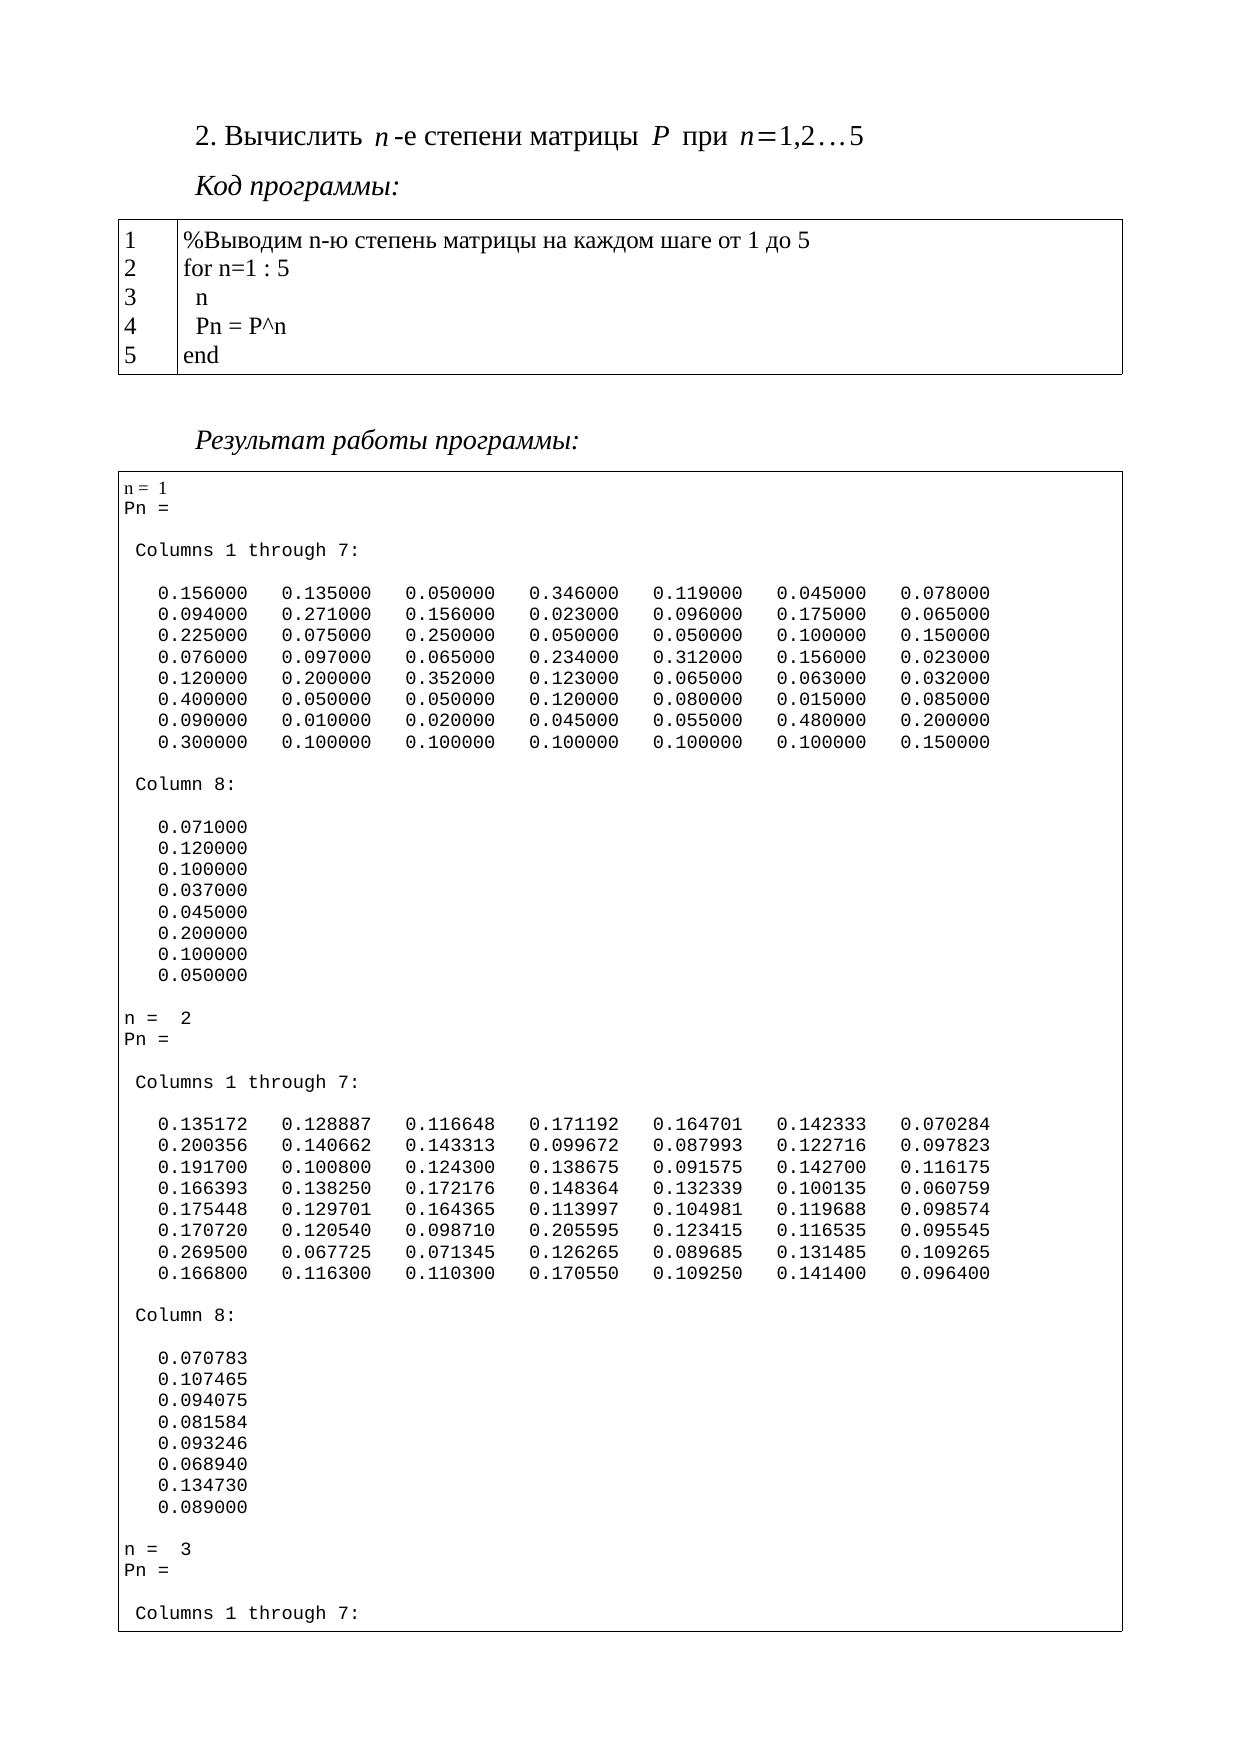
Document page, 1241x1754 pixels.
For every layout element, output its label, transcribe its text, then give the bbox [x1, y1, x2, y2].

text Результат работы программы: [118, 423, 1122, 455]
table_header n = 1 Pn = Columns 1 through 7: 0.156000 0.135000 0.050000 0.346000 0.119000 0.045000 0.078000 0.094000 0.271000 0.156000 0.023000 0.096000 0.175000 0.065000 0.225000 0.075000 0.250000 0.050000 0.050000 0.100000 0.150000 0.076000 0.097000 0.065000 0.234000 0.312000 0.156000 0.023000 0.120000 0.200000 0.352000 0.123000 0.065000 0.063000 0.032000 0.400000 0.050000 0.050000 0.120000 0.080000 0.015000 0.085000 0.090000 0.010000 0.020000 0.045000 0.055000 0.480000 0.200000 0.300000 0.100000 0.100000 0.100000 0.100000 0.100000 0.150000 Column 8: 0.071000 0.120000 0.100000 0.037000 0.045000 0.200000 0.100000 0.050000 n = 2 Pn = Columns 1 through 7: 0.135172 0.128887 0.116648 0.171192 0.164701 0.142333 0.070284 0.200356 0.140662 0.143313 0.099672 0.087993 0.122716 0.097823 0.191700 0.100800 0.124300 0.138675 0.091575 0.142700 0.116175 0.166393 0.138250 0.172176 0.148364 0.132339 0.100135 0.060759 0.175448 0.129701 0.164365 0.113997 0.104981 0.119688 0.098574 0.170720 0.120540 0.098710 0.205595 0.123415 0.116535 0.095545 0.269500 0.067725 0.071345 0.126265 0.089685 0.131485 0.109265 0.166800 0.116300 0.110300 0.170550 0.109250 0.141400 0.096400 Column 8: 0.070783 0.107465 0.094075 0.081584 0.093246 0.068940 0.134730 0.089000 n = 3 Pn = Columns 1 through 7: [119, 472, 1122, 1631]
text Код программы: [118, 168, 1122, 202]
table_header 1 2 3 4 5 [119, 220, 177, 374]
table_header %Выводим n-ю степень матрицы на каждом шаге от 1 до 5 for n=1 : 5 n Pn = P^n end [178, 220, 1122, 374]
list 2. Вычислить -е степени матрицы при [118, 118, 1122, 152]
